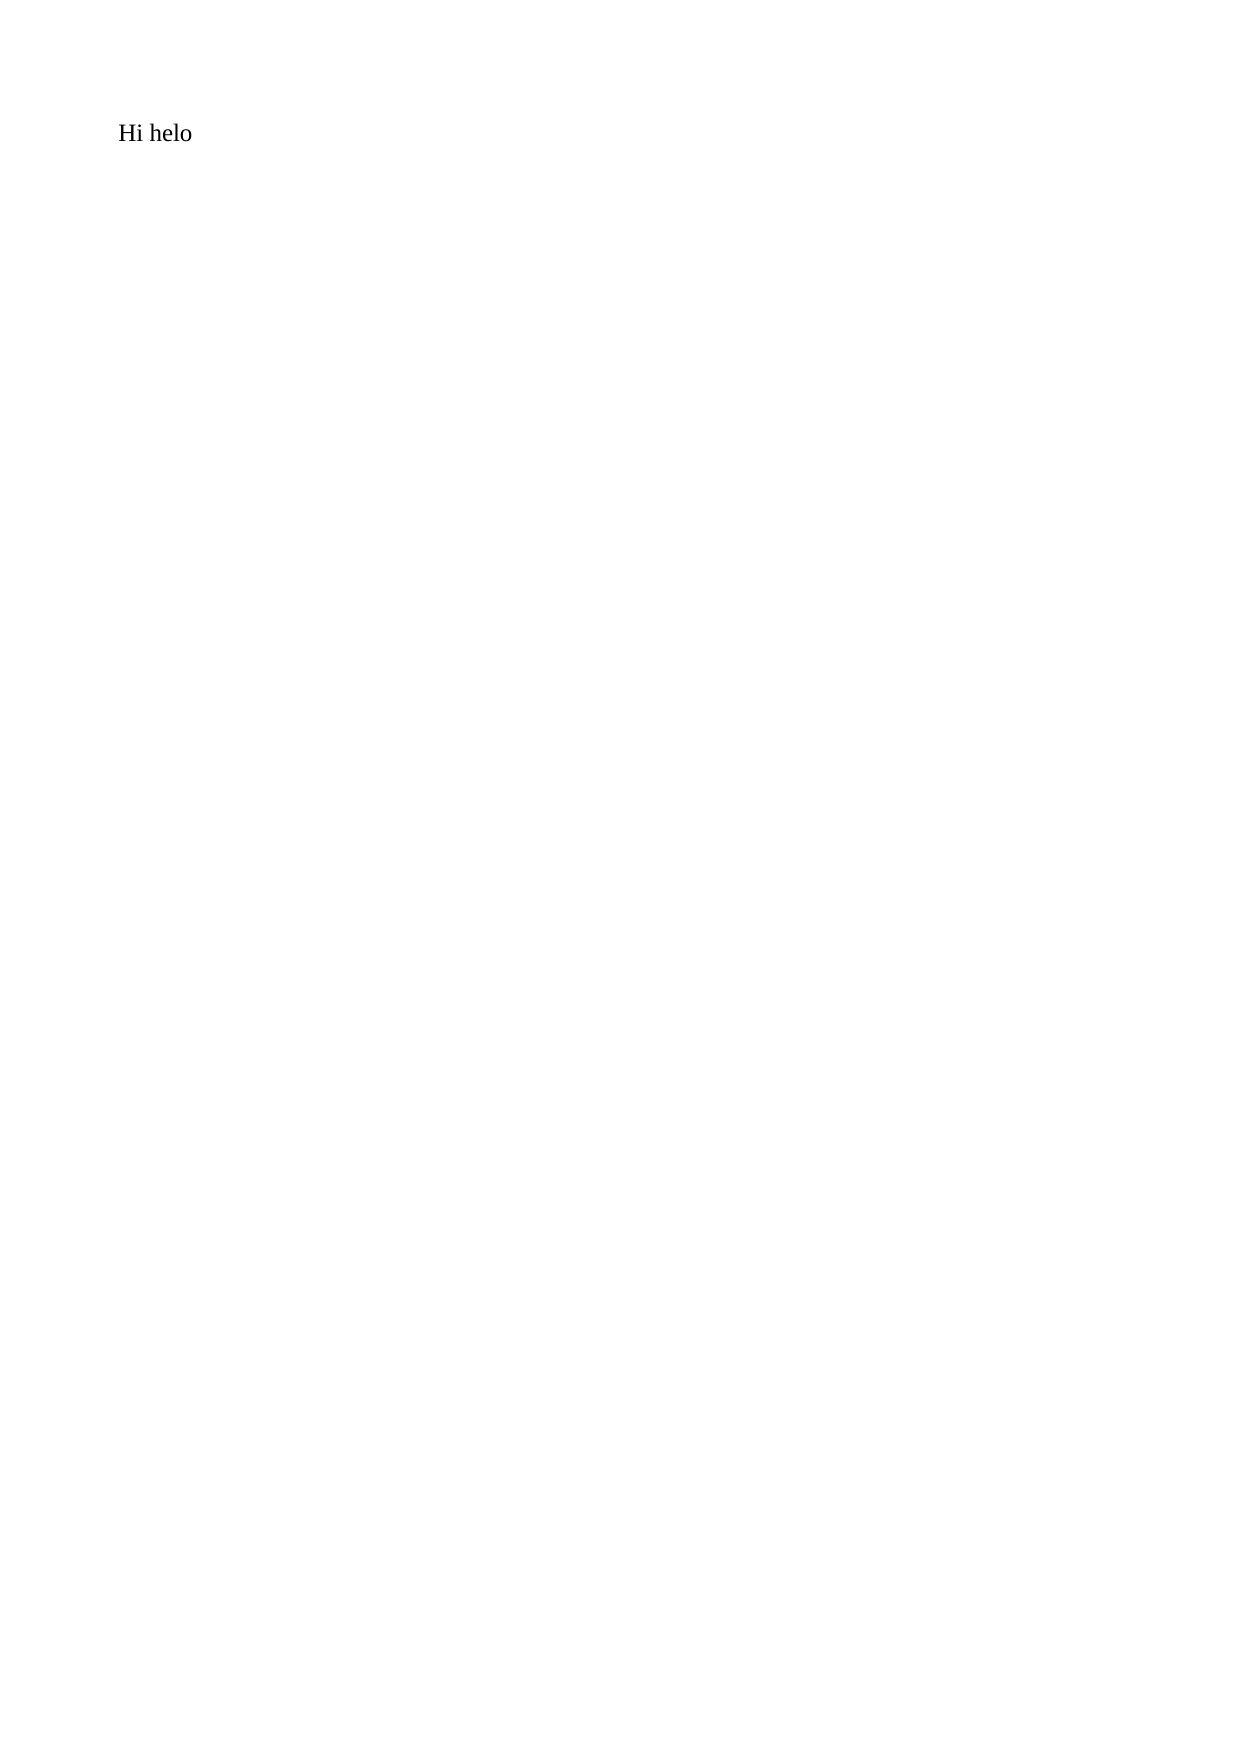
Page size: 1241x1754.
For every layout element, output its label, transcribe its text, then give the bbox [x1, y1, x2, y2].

text Hi helo [118, 118, 1122, 147]
